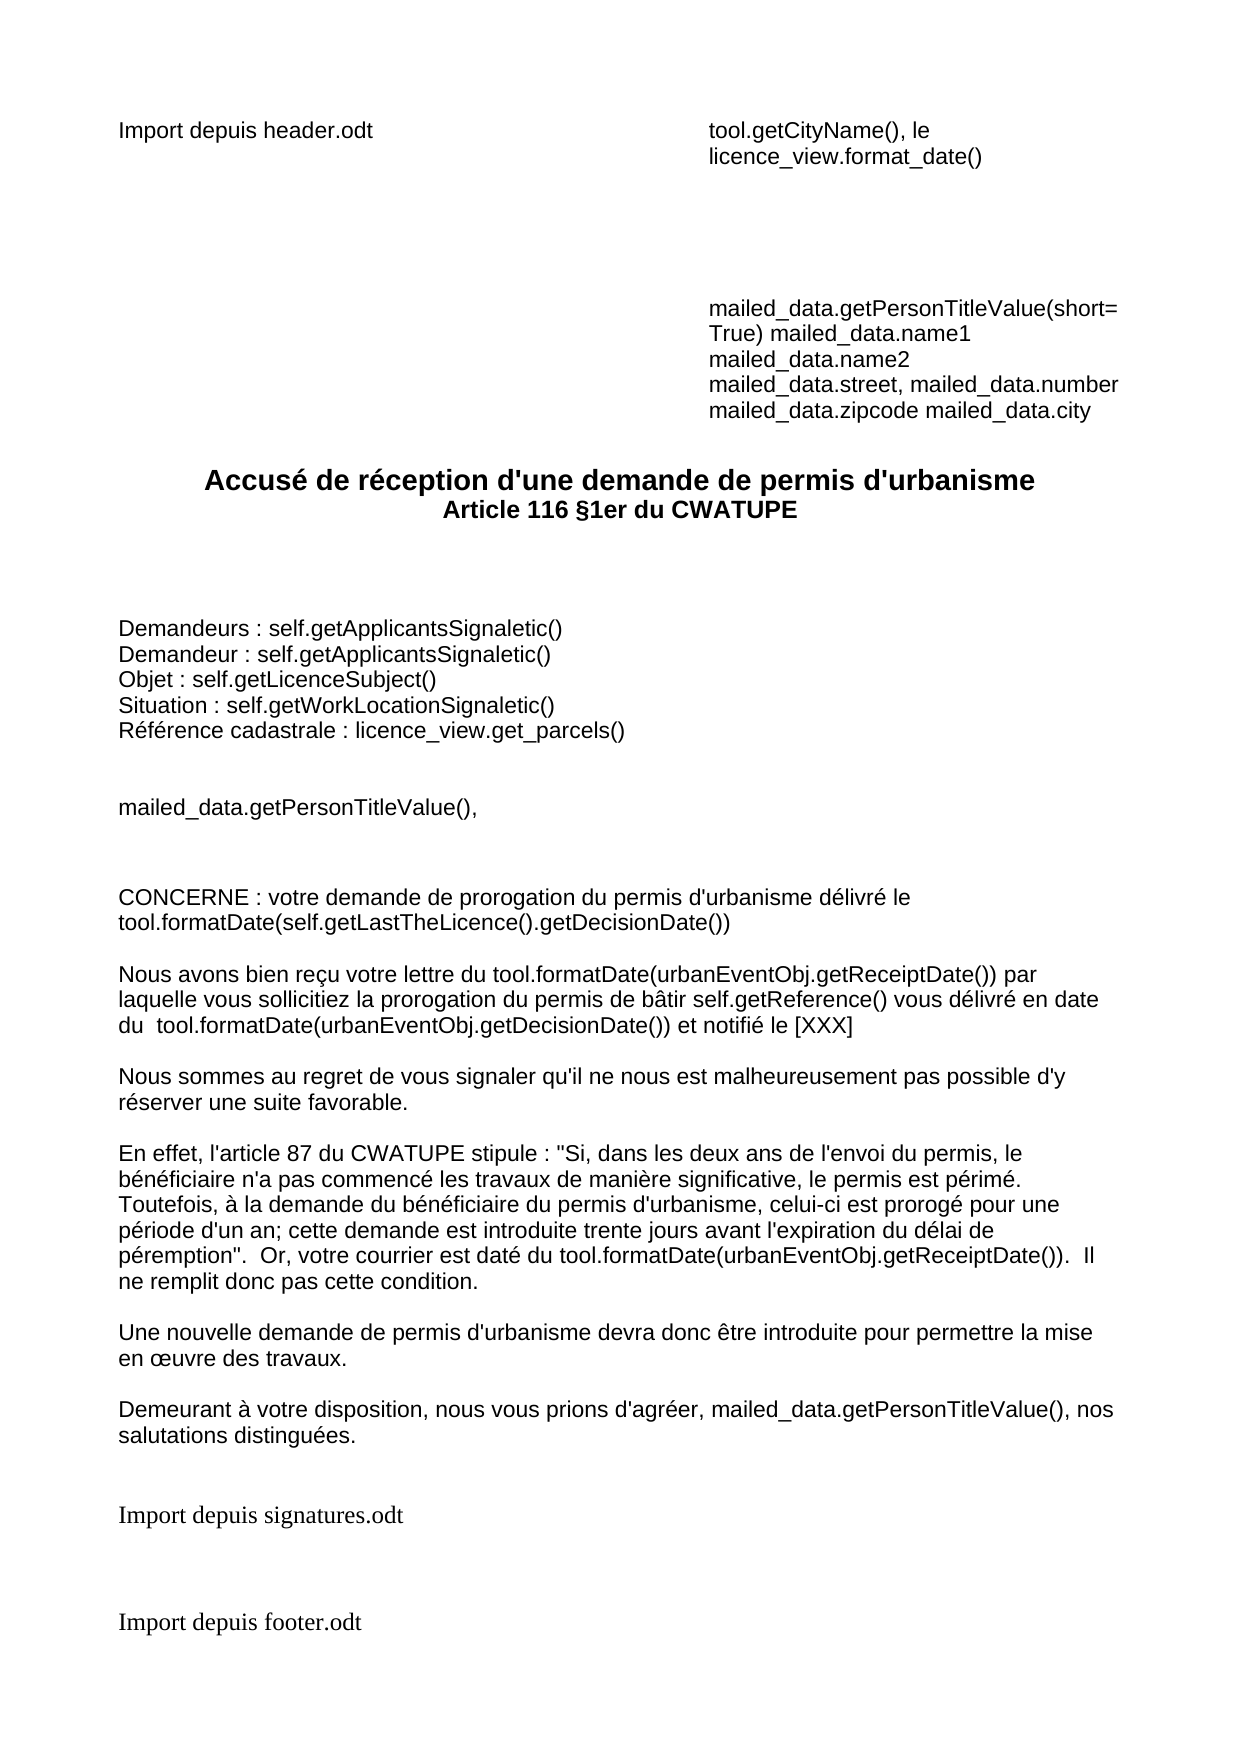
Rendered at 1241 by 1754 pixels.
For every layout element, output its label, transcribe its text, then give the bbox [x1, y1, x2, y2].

text Nous sommes au regret de vous signaler qu'il ne nous est malheureusement pas possible d'y réserver une suite favorable. [118, 1064, 1122, 1115]
text CONCERNE : votre demande de prorogation du permis d'urbanisme délivré le tool.formatDate(self.getLastTheLicence().getDecisionDate()) [118, 884, 1122, 936]
text mailed_data.getPersonTitleValue(), [118, 795, 1122, 821]
text Nous avons bien reçu votre lettre du tool.formatDate(urbanEventObj.getReceiptDate()) par laquelle vous sollicitiez la prorogation du permis de bâtir self.getReference() vous délivré en date du tool.formatDate(urbanEventObj.getDecisionDate()) et notifié le [XXX] [118, 961, 1122, 1038]
text Une nouvelle demande de permis d'urbanisme devra donc être introduite pour permettre la mise en œuvre des travaux. [118, 1320, 1122, 1371]
text Accusé de réception d'une demande de permis d'urbanisme [118, 464, 1122, 496]
text Référence cadastrale : licence_view.get_parcels() [118, 718, 1122, 744]
text Objet : self.getLicenceSubject() [118, 667, 1122, 693]
text Demandeur : self.getApplicantsSignaletic() [118, 641, 1122, 667]
text Demandeurs : self.getApplicantsSignaletic() [118, 616, 1122, 641]
table_header Import depuis header.odt [118, 118, 708, 436]
table_header tool.getCityName(), le licence_view.format_date() mailed_data.getPersonTitleValue(short=True) mailed_data.name1 mailed_data.name2 mailed_data.street, mailed_data.number mailed_data.zipcode mailed_data.city [709, 118, 1128, 436]
text Demeurant à votre disposition, nous vous prions d'agréer, mailed_data.getPersonTitleValue(), nos salutations distinguées. [118, 1397, 1122, 1448]
text En effet, l'article 87 du CWATUPE stipule : "Si, dans les deux ans de l'envoi du permis, le bénéficiaire n'a pas commencé les travaux de manière significative, le permis est périmé. Toutefois, à la demande du bénéficiaire du permis d'urbanisme, celui-ci est prorogé pour une période d'un an; cette demande est introduite trente jours avant l'expiration du délai de péremption". Or, votre courrier est daté du tool.formatDate(urbanEventObj.getReceiptDate()). Il ne remplit donc pas cette condition. [118, 1141, 1122, 1294]
text Import depuis signatures.odt [118, 1502, 1131, 1529]
text Situation : self.getWorkLocationSignaletic() [118, 693, 1122, 718]
text Article 116 §1er du CWATUPE [118, 496, 1122, 524]
